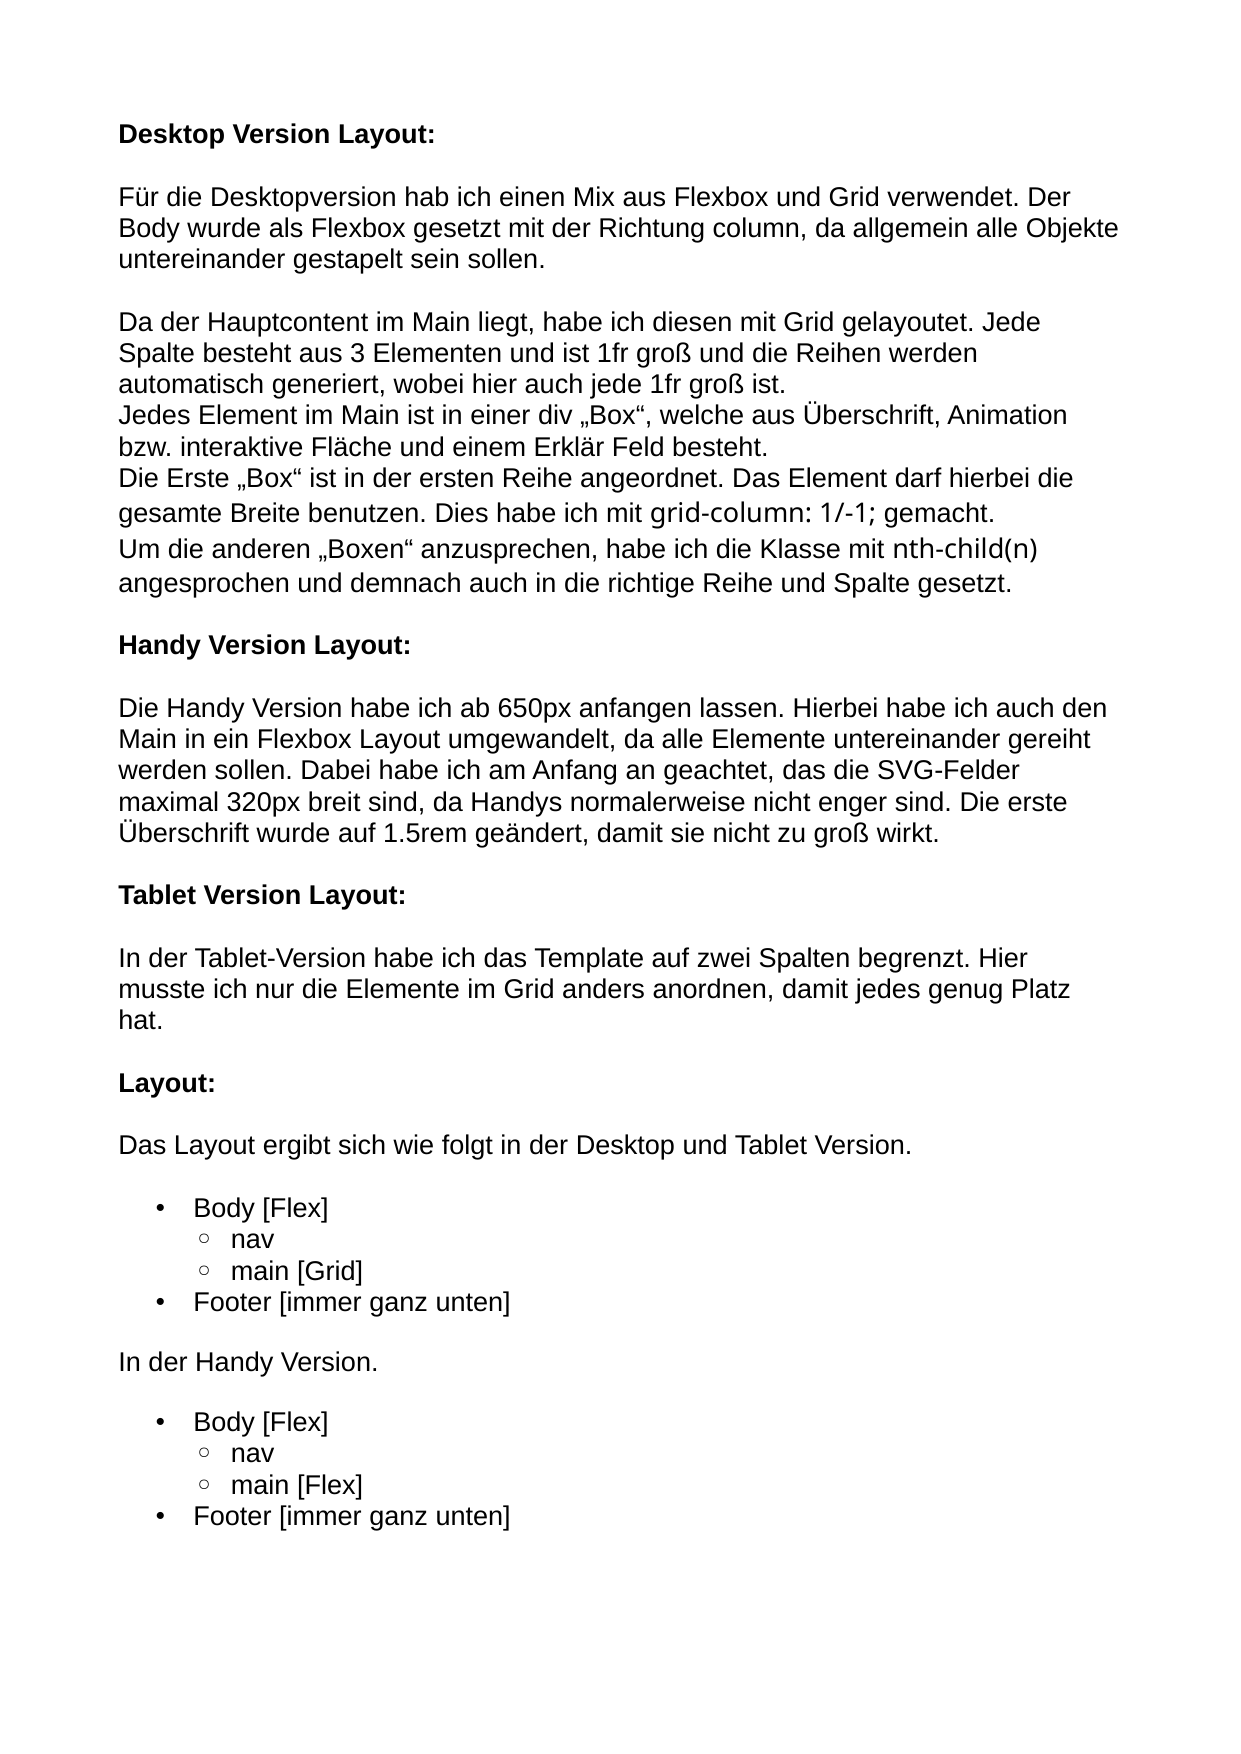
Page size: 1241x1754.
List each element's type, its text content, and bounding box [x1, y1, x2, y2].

list Footer [immer ganz unten] [156, 1500, 1122, 1531]
list Body [Flex] [156, 1192, 1122, 1223]
text Die Erste „Box“ ist in der ersten Reihe angeordnet. Das Element darf hierbei die gesamte Breite benutzen. Dies habe ich mit grid-column: 1/-1; gemacht. [118, 462, 1122, 530]
text Layout: [118, 1067, 1122, 1098]
text Da der Hauptcontent im Main liegt, habe ich diesen mit Grid gelayoutet. Jede Spalte besteht aus 3 Elementen und ist 1fr groß und die Reihen werden automatisch generiert, wobei hier auch jede 1fr groß ist. [118, 306, 1122, 399]
list main [Flex] [193, 1469, 1122, 1500]
list nav [193, 1223, 1122, 1254]
list nav [193, 1437, 1122, 1469]
text Tablet Version Layout: [118, 879, 1122, 911]
list Footer [immer ganz unten] [156, 1286, 1122, 1317]
text Die Handy Version habe ich ab 650px anfangen lassen. Hierbei habe ich auch den Main in ein Flexbox Layout umgewandelt, da alle Elemente untereinander gereiht werden sollen. Dabei habe ich am Anfang an geachtet, das die SVG-Felder maximal 320px breit sind, da Handys normalerweise nicht enger sind. Die erste Überschrift wurde auf 1.5rem geändert, damit sie nicht zu groß wirkt. [118, 692, 1122, 848]
text Um die anderen „Boxen“ anzusprechen, habe ich die Klasse mit nth-child(n) angesprochen und demnach auch in die richtige Reihe und Spalte gesetzt. [118, 530, 1122, 598]
text Für die Desktopversion hab ich einen Mix aus Flexbox und Grid verwendet. Der Body wurde als Flexbox gesetzt mit der Richtung column, da allgemein alle Objekte untereinander gestapelt sein sollen. [118, 181, 1122, 274]
text In der Tablet-Version habe ich das Template auf zwei Spalten begrenzt. Hier musste ich nur die Elemente im Grid anders anordnen, damit jedes genug Platz hat. [118, 942, 1122, 1036]
text Jedes Element im Main ist in einer div „Box“, welche aus Überschrift, Animation bzw. interaktive Fläche und einem Erklär Feld besteht. [118, 399, 1122, 462]
text Handy Version Layout: [118, 629, 1122, 661]
text Desktop Version Layout: [118, 118, 1122, 149]
list main [Grid] [193, 1254, 1122, 1286]
list Body [Flex] [156, 1406, 1122, 1437]
text Das Layout ergibt sich wie folgt in der Desktop und Tablet Version. [118, 1129, 1122, 1161]
text In der Handy Version. [118, 1346, 1122, 1377]
